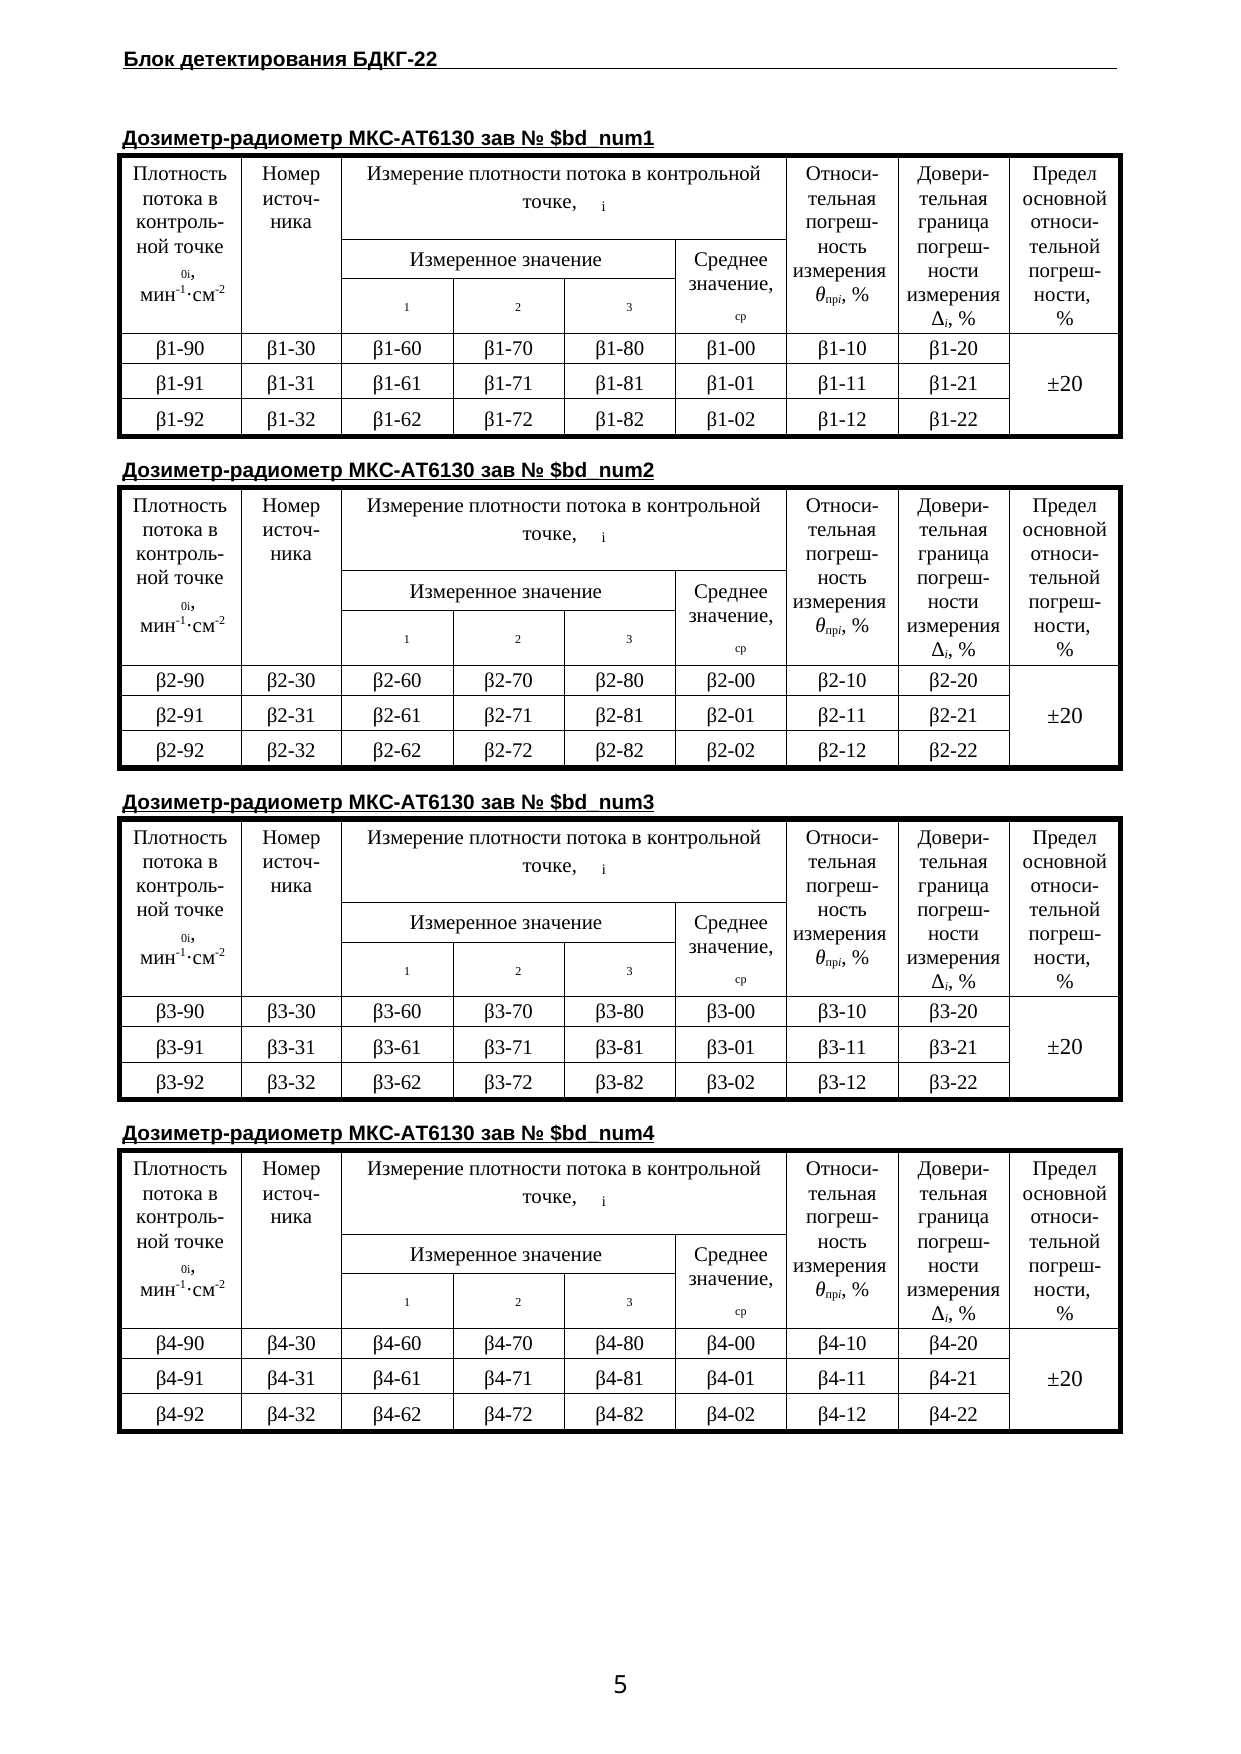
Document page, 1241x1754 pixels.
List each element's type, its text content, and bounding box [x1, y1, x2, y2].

table_cell β4-62 [342, 1394, 453, 1429]
table_cell β2-30 [242, 666, 341, 695]
table_cell β2-82 [565, 731, 675, 765]
table_cell β3-62 [342, 1063, 453, 1097]
table_cell β2-01 [676, 696, 786, 730]
table_cell Среднее значение, ср [676, 903, 786, 996]
table_cell Измерение плотности потока в контрольной точке, i [342, 490, 786, 570]
table_cell β1-11 [787, 364, 898, 398]
table_cell Измеренное значение [342, 903, 675, 942]
table_cell Плотность потока в контроль-ной точке 0i, мин-1·см-2 [122, 1153, 241, 1328]
table_cell β2-70 [454, 666, 564, 695]
table_cell β4-31 [242, 1359, 341, 1393]
table_cell β4-90 [122, 1329, 241, 1358]
table_cell β4-70 [454, 1329, 564, 1358]
table_cell β3-71 [454, 1027, 564, 1062]
table_cell β4-82 [565, 1394, 675, 1429]
table_cell β3-90 [122, 997, 241, 1026]
table_cell β1-82 [565, 399, 675, 434]
table_cell 3 [565, 279, 675, 333]
table_cell β2-61 [342, 696, 453, 730]
table_cell β2-21 [899, 696, 1009, 730]
table_cell Измерение плотности потока в контрольной точке, i [342, 1153, 786, 1234]
table_cell Измерение плотности потока в контрольной точке, i [342, 822, 786, 902]
table_cell Предел основной относи-тельной погреш-ности, % [1010, 822, 1118, 996]
table_cell β4-71 [454, 1359, 564, 1393]
table_cell β2-31 [242, 696, 341, 730]
table_cell β3-92 [122, 1063, 241, 1097]
table_cell Предел основной относи-тельной погреш-ности, % [1010, 158, 1118, 333]
table_cell β2-92 [122, 731, 241, 765]
table_cell β2-10 [787, 666, 898, 695]
table_cell β3-91 [122, 1027, 241, 1062]
table_cell β4-00 [676, 1329, 786, 1358]
table_cell β3-20 [899, 997, 1009, 1026]
table_cell β4-80 [565, 1329, 675, 1358]
table_cell β1-20 [899, 334, 1009, 363]
table_header Дозиметр-радиометр МКС-AT6130 зав № $bd_num1 [119, 107, 1120, 153]
table_cell 1 [342, 611, 453, 664]
table_cell β3-21 [899, 1027, 1009, 1062]
table_cell Номер источ-ника [242, 1153, 341, 1328]
table_cell β4-11 [787, 1359, 898, 1393]
table_cell 2 [454, 943, 564, 996]
table_cell Измеренное значение [342, 571, 675, 610]
table_cell β1-12 [787, 399, 898, 434]
table_cell β3-01 [676, 1027, 786, 1062]
table_cell Относи-тельная погреш-ность измерения θпрi, % [787, 822, 898, 996]
table_cell β3-32 [242, 1063, 341, 1097]
table_cell β1-31 [242, 364, 341, 398]
table_cell Относи-тельная погреш-ность измерения θпрi, % [787, 158, 898, 333]
table_cell Плотность потока в контроль-ной точке 0i, мин-1·см-2 [122, 158, 241, 333]
table_cell β4-22 [899, 1394, 1009, 1429]
table_cell β4-12 [787, 1394, 898, 1429]
table_cell β1-01 [676, 364, 786, 398]
table_cell β1-81 [565, 364, 675, 398]
table_cell Довери-тельная граница погреш-ности измерения Δi, % [899, 158, 1009, 333]
table_cell β2-20 [899, 666, 1009, 695]
table_cell β2-91 [122, 696, 241, 730]
table_cell β1-32 [242, 399, 341, 434]
table_header Дозиметр-радиометр МКС-AT6130 зав № $bd_num2 [119, 439, 1120, 485]
table_cell β1-70 [454, 334, 564, 363]
table_cell β4-01 [676, 1359, 786, 1393]
table_cell β3-31 [242, 1027, 341, 1062]
table_cell β1-22 [899, 399, 1009, 434]
table_cell β3-80 [565, 997, 675, 1026]
table_cell β4-20 [899, 1329, 1009, 1358]
table_cell Довери-тельная граница погреш-ности измерения Δi, % [899, 1153, 1009, 1328]
table_cell Номер источ-ника [242, 822, 341, 996]
table_cell β4-72 [454, 1394, 564, 1429]
table_cell β3-02 [676, 1063, 786, 1097]
table_cell β3-60 [342, 997, 453, 1026]
table_cell 3 [565, 943, 675, 996]
table_cell β2-11 [787, 696, 898, 730]
table_cell Относи-тельная погреш-ность измерения θпрi, % [787, 490, 898, 664]
table_cell β2-22 [899, 731, 1009, 765]
table_cell β1-10 [787, 334, 898, 363]
table_cell β2-32 [242, 731, 341, 765]
table_cell 2 [454, 611, 564, 664]
table_cell ±20 [1010, 1329, 1118, 1429]
table_cell β2-90 [122, 666, 241, 695]
table_cell ±20 [1010, 334, 1118, 434]
table_cell β2-80 [565, 666, 675, 695]
table_cell β3-12 [787, 1063, 898, 1097]
table_cell β1-92 [122, 399, 241, 434]
table_cell β3-11 [787, 1027, 898, 1062]
table_cell Измеренное значение [342, 1235, 675, 1273]
table_cell β2-12 [787, 731, 898, 765]
table_cell Относи-тельная погреш-ность измерения θпрi, % [787, 1153, 898, 1328]
table_cell Среднее значение, ср [676, 1235, 786, 1328]
table_cell Довери-тельная граница погреш-ности измерения Δi, % [899, 822, 1009, 996]
table_cell β2-02 [676, 731, 786, 765]
table_cell β3-72 [454, 1063, 564, 1097]
table_cell 3 [565, 1274, 675, 1328]
table_cell Плотность потока в контроль-ной точке 0i, мин-1·см-2 [122, 490, 241, 664]
table_cell β4-32 [242, 1394, 341, 1429]
table_cell β3-81 [565, 1027, 675, 1062]
table_cell 1 [342, 943, 453, 996]
table_cell β1-00 [676, 334, 786, 363]
table_cell Предел основной относи-тельной погреш-ности, % [1010, 490, 1118, 664]
table_cell β1-02 [676, 399, 786, 434]
table_cell β2-81 [565, 696, 675, 730]
table_cell Среднее значение, ср [676, 571, 786, 664]
table_cell β1-61 [342, 364, 453, 398]
table_cell Измерение плотности потока в контрольной точке, i [342, 158, 786, 239]
table_cell β4-02 [676, 1394, 786, 1429]
table_cell Номер источ-ника [242, 158, 341, 333]
table_cell β2-62 [342, 731, 453, 765]
table_header Дозиметр-радиометр МКС-AT6130 зав № $bd_num3 [119, 771, 1120, 816]
table_cell β4-81 [565, 1359, 675, 1393]
table_cell β1-91 [122, 364, 241, 398]
table_cell ±20 [1010, 997, 1118, 1097]
table_cell β1-21 [899, 364, 1009, 398]
table_cell 2 [454, 1274, 564, 1328]
table_cell β4-10 [787, 1329, 898, 1358]
table_cell Измеренное значение [342, 240, 675, 278]
table_cell β1-30 [242, 334, 341, 363]
table_cell β1-62 [342, 399, 453, 434]
table_cell β4-30 [242, 1329, 341, 1358]
table_header Дозиметр-радиометр МКС-AT6130 зав № $bd_num4 [119, 1102, 1120, 1148]
table_cell β3-22 [899, 1063, 1009, 1097]
table_cell 1 [342, 279, 453, 333]
table_cell β3-30 [242, 997, 341, 1026]
table_cell Среднее значение, ср [676, 240, 786, 333]
table_cell β4-91 [122, 1359, 241, 1393]
table_cell β1-80 [565, 334, 675, 363]
table_cell β2-72 [454, 731, 564, 765]
table_cell ±20 [1010, 666, 1118, 765]
table_cell β2-71 [454, 696, 564, 730]
table_cell β3-10 [787, 997, 898, 1026]
table_cell Плотность потока в контроль-ной точке 0i, мин-1·см-2 [122, 822, 241, 996]
table_cell β1-71 [454, 364, 564, 398]
table_cell β4-60 [342, 1329, 453, 1358]
table_cell β3-61 [342, 1027, 453, 1062]
table_cell β2-60 [342, 666, 453, 695]
table_cell β3-82 [565, 1063, 675, 1097]
table_cell β4-21 [899, 1359, 1009, 1393]
table_cell Предел основной относи-тельной погреш-ности, % [1010, 1153, 1118, 1328]
table_cell Номер источ-ника [242, 490, 341, 664]
table_cell 3 [565, 611, 675, 664]
table_cell 1 [342, 1274, 453, 1328]
table_cell β1-60 [342, 334, 453, 363]
table_cell β3-00 [676, 997, 786, 1026]
table_cell β1-90 [122, 334, 241, 363]
table_cell β2-00 [676, 666, 786, 695]
table_cell 2 [454, 279, 564, 333]
table_cell β4-92 [122, 1394, 241, 1429]
table_cell β1-72 [454, 399, 564, 434]
table_cell β4-61 [342, 1359, 453, 1393]
table_cell Довери-тельная граница погреш-ности измерения Δi, % [899, 490, 1009, 664]
table_cell β3-70 [454, 997, 564, 1026]
